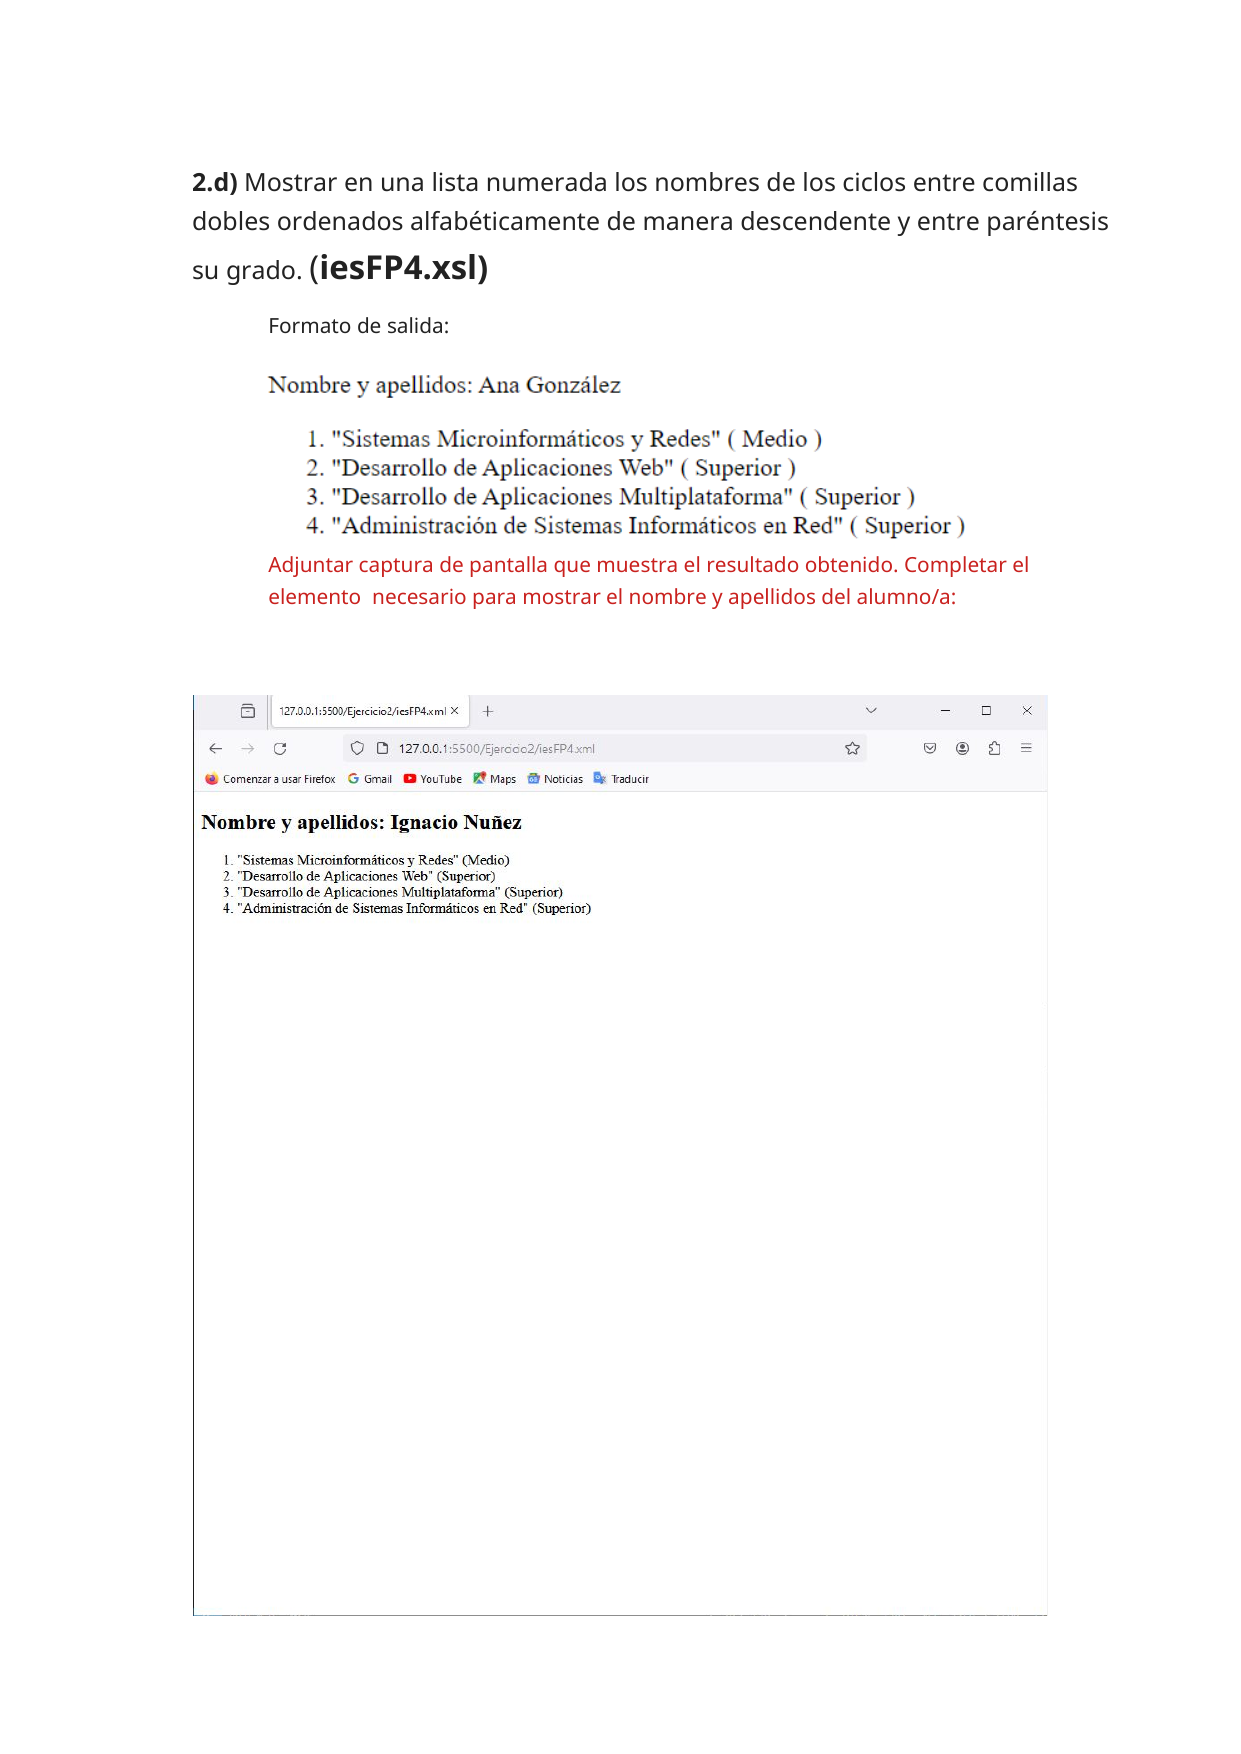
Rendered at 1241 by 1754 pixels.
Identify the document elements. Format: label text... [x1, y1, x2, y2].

text Adjuntar captura de pantalla que muestra el resultado obtenido. Completar el elemento necesario para mostrar el nombre y apellidos del alumno/a: [268, 496, 1122, 611]
list 2.d) Mostrar en una lista numerada los nombres de los ciclos entre comillas dobles ordenados alfabéticamente de manera descendente y entre paréntesis su grado. (iesFP4.xsl) [118, 164, 1122, 289]
picture [260, 364, 980, 546]
text Formato de salida: [118, 298, 1122, 343]
picture [193, 695, 1048, 1616]
